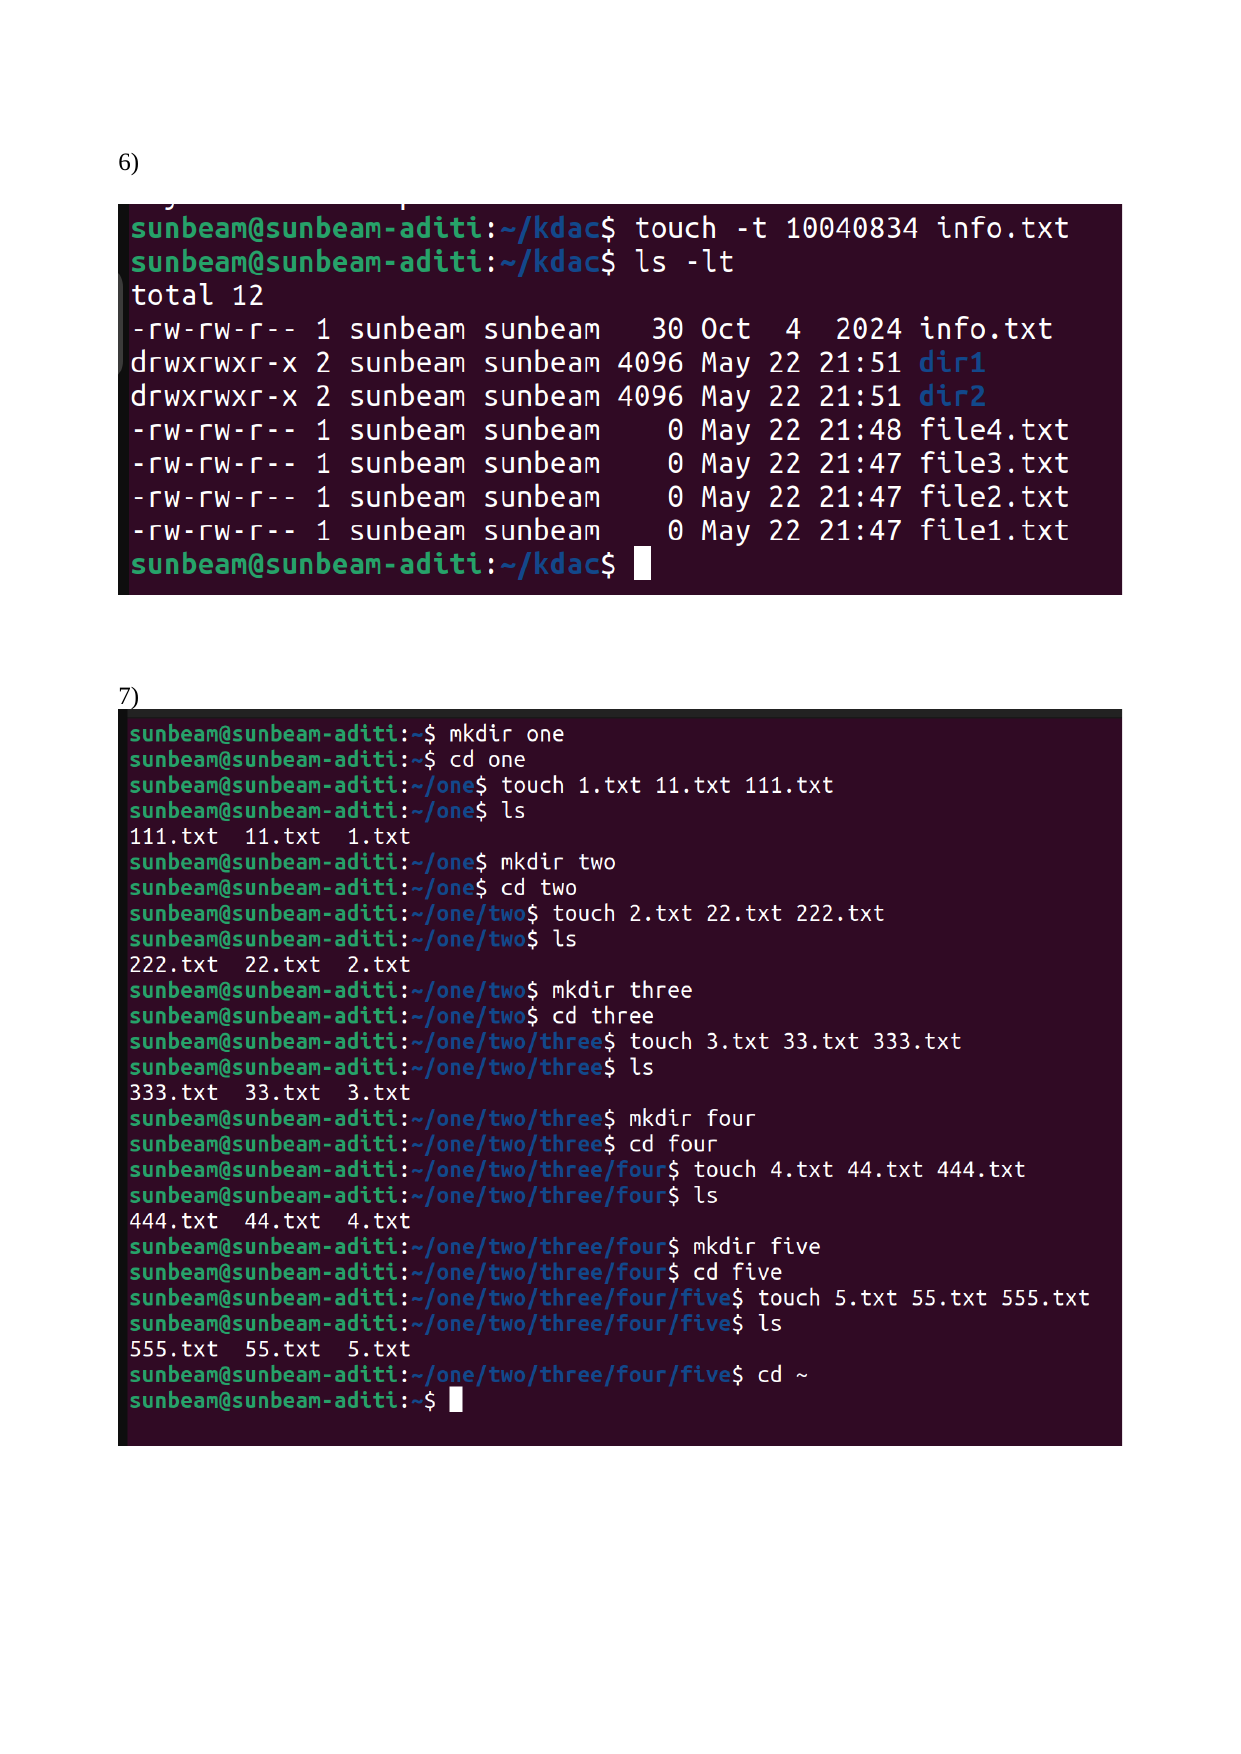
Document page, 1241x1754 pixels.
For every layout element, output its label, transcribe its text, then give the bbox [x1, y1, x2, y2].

picture [118, 204, 1123, 595]
text 6) [118, 147, 1122, 176]
picture [118, 709, 1123, 1446]
text 7) [118, 681, 1122, 709]
